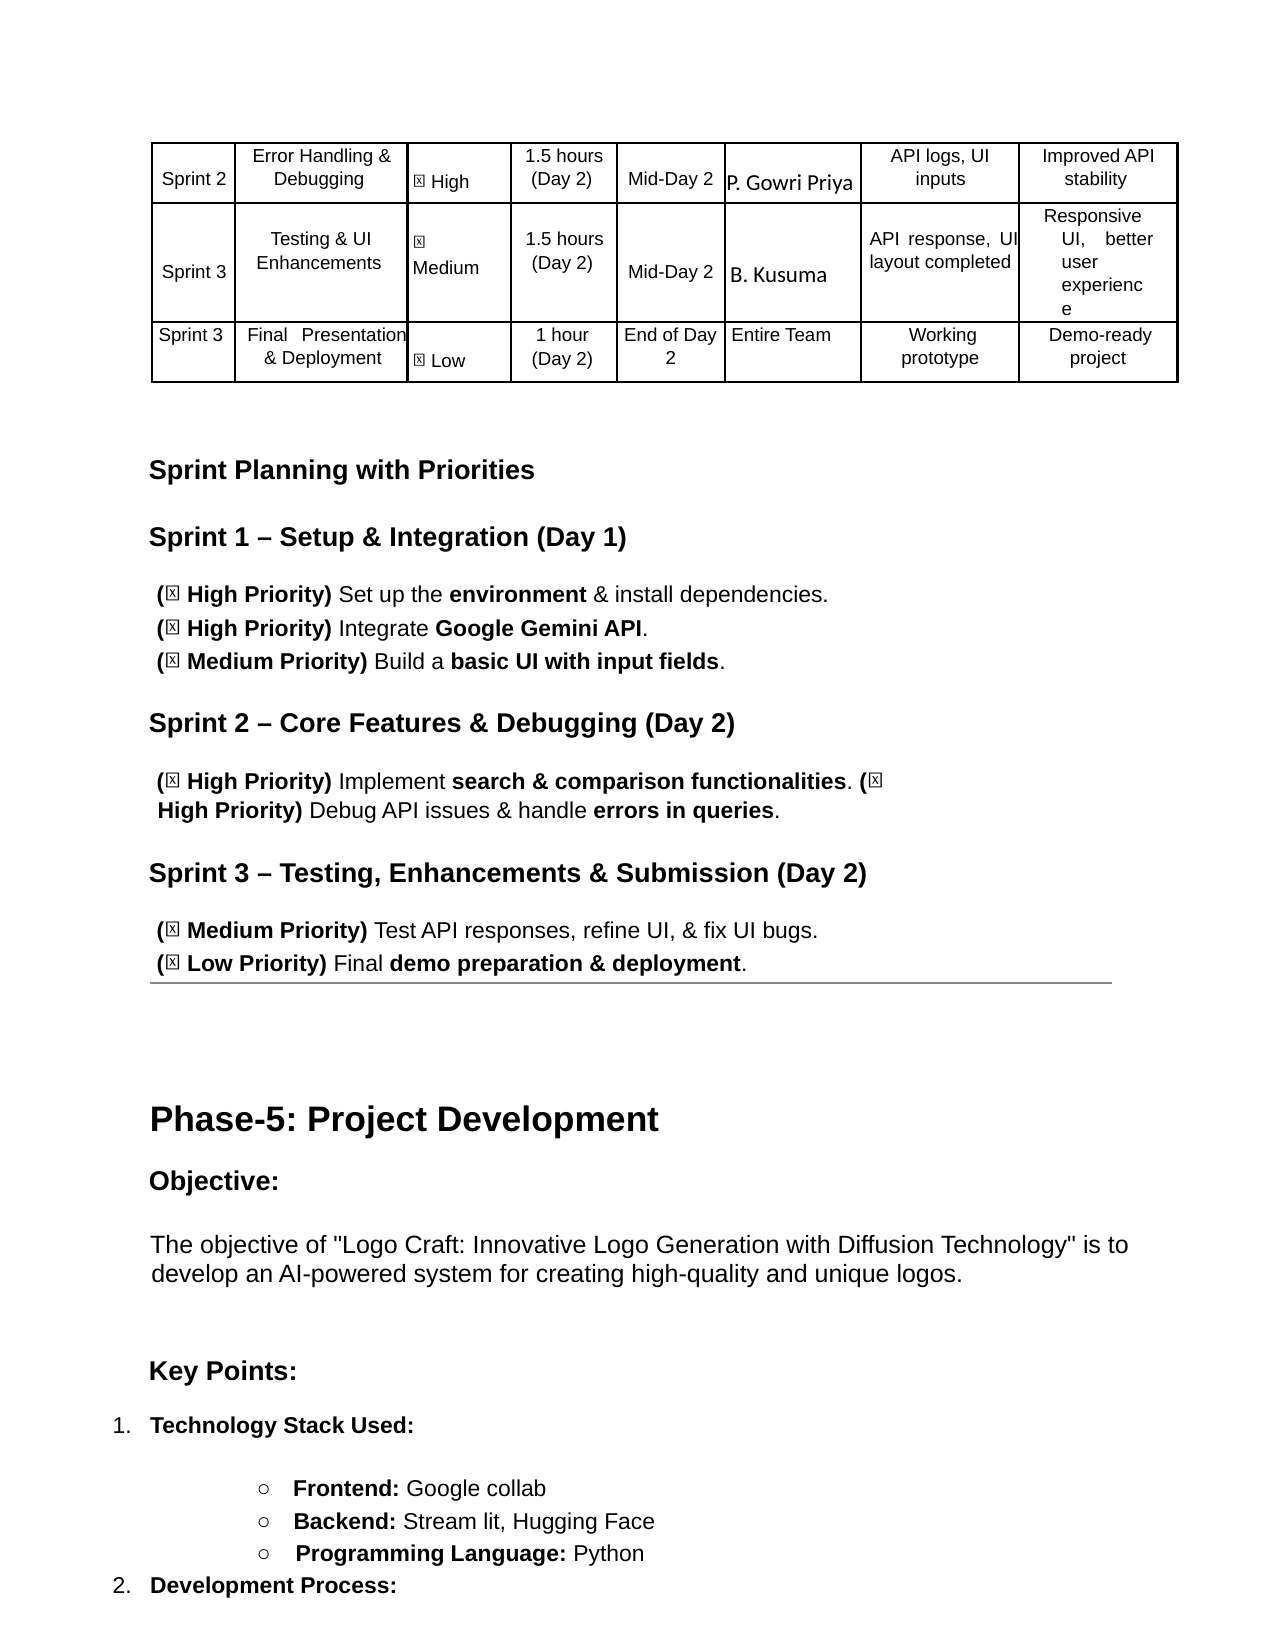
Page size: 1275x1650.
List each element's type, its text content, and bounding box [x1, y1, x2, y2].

text Sprint 1 – Setup & Integration (Day 1) [148, 521, 1201, 552]
table_cell Mid-Day 2 [618, 204, 724, 321]
table_cell 🔴 Medium [409, 204, 510, 321]
table_cell API response, UI layout completed [862, 204, 1018, 321]
table_cell Sprint 2 [153, 144, 234, 202]
table_cell 🔴 High [409, 144, 510, 202]
text (🔴 High Priority) Integrate Google Gemini API. [156, 612, 939, 643]
table_cell P. Gowri Priya [726, 144, 860, 202]
table_cell Entire Team [726, 323, 860, 381]
table_cell Responsive UI, better user experience [1020, 204, 1176, 321]
subtitle Phase-5: Project Development [149, 1098, 1201, 1139]
table_cell Demo-ready project [1020, 323, 1176, 381]
table_cell B. Kusuma [726, 204, 860, 321]
table_cell 1 hour (Day 2) [512, 323, 616, 381]
text (🔴 High Priority) Implement search & comparison functionalities. (🔴 High Priority) Debug API issues & handle errors in queries. [156, 765, 939, 823]
table_cell 1.5 hours (Day 2) [512, 144, 616, 202]
table_cell Working prototype [862, 323, 1018, 381]
text The objective of "Logo Craft: Innovative Logo Generation with Diffusion Technology" is to develop an AI-powered system for creating high-quality and unique logos. [150, 1230, 1201, 1288]
text Sprint Planning with Priorities [148, 454, 1201, 485]
table_cell Sprint 3 [153, 204, 234, 321]
list Development Process: [112, 1572, 939, 1598]
table_cell Mid-Day 2 [618, 144, 724, 202]
text Objective: [148, 1165, 1201, 1197]
table_cell 🔴 Low [409, 323, 510, 381]
table_cell Final Presentation & Deployment [236, 323, 406, 381]
list Technology Stack Used: [112, 1412, 939, 1438]
table_cell Sprint 3 [153, 323, 234, 381]
table_cell Improved API stability [1020, 144, 1176, 202]
table_cell API logs, UI inputs [862, 144, 1018, 202]
table_cell 1.5 hours (Day 2) [512, 204, 616, 321]
text (🔴 Medium Priority) Build a basic UI with input fields. [156, 645, 939, 676]
text Sprint 2 – Core Features & Debugging (Day 2) [148, 707, 1201, 739]
text (🔴 Medium Priority) Test API responses, refine UI, & fix UI bugs. [156, 914, 1075, 945]
table_cell Testing & UI Enhancements [236, 204, 406, 321]
table_cell Error Handling & Debugging [236, 144, 406, 202]
text (🔴 Low Priority) Final demo preparation & deployment. [156, 947, 939, 979]
text (🔴 High Priority) Set up the environment & install dependencies. [156, 578, 1075, 610]
text ○ Backend: Stream lit, Hugging Face [150, 1507, 1201, 1535]
text ○ Programming Language: Python [150, 1539, 1201, 1568]
text ○ Frontend: Google collab [150, 1474, 1201, 1502]
text Sprint 3 – Testing, Enhancements & Submission (Day 2) [148, 857, 1201, 888]
text Key Points: [148, 1354, 1201, 1386]
table_cell End of Day 2 [618, 323, 724, 381]
